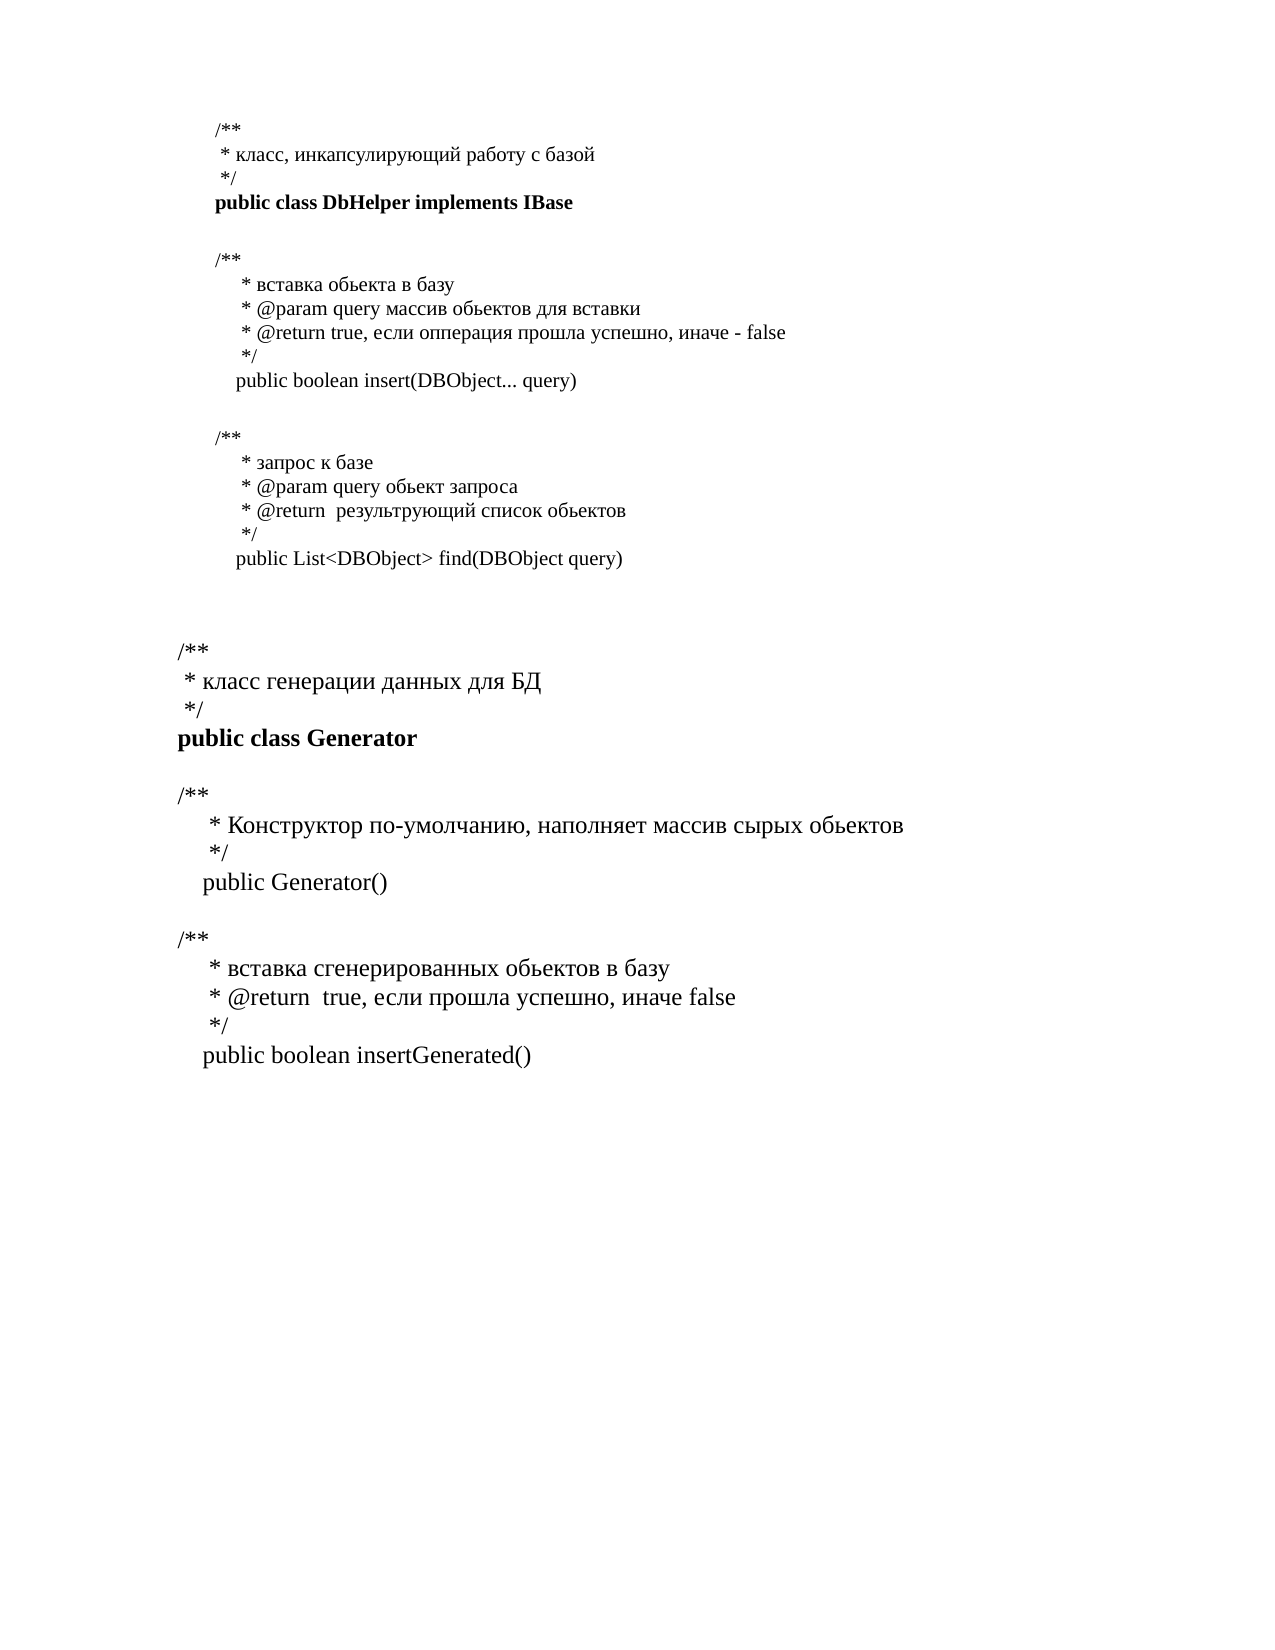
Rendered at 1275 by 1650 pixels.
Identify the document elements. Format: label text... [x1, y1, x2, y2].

text /** [177, 637, 1186, 666]
text * вставка обьекта в базу [215, 272, 1186, 296]
text * класс генерации данных для БД [177, 666, 1186, 695]
text /** [177, 781, 1186, 810]
text * вставка сгенерированных обьектов в базу [177, 953, 1186, 982]
text * @return результрующий список обьектов [215, 498, 1186, 522]
text * Конструктор по-умолчанию, наполняет массив сырых обьектов [177, 810, 1186, 838]
text * @return true, если прошла успешно, иначе false [177, 982, 1186, 1011]
text /** [215, 248, 1186, 272]
text public class Generator [177, 723, 1186, 752]
text * @param query массив обьектов для вставки [215, 296, 1186, 320]
text /** [215, 118, 1186, 142]
text /** [215, 426, 1186, 450]
text * @return true, если опперация прошла успешно, иначе - false [215, 320, 1186, 344]
text * класс, инкапсулирующий работу с базой [215, 142, 1186, 166]
text public boolean insertGenerated() [177, 1040, 1186, 1068]
text public boolean insert(DBObject... query) [215, 368, 1186, 392]
text /** [177, 925, 1186, 953]
text */ [215, 522, 1186, 546]
text */ [215, 344, 1186, 368]
text */ [177, 1011, 1186, 1040]
text */ [177, 695, 1186, 723]
text * запрос к базе [215, 450, 1186, 474]
text */ [177, 838, 1186, 867]
text public List<DBObject> find(DBObject query) [215, 546, 1186, 570]
text public class DbHelper implements IBase [215, 190, 1186, 214]
text */ [215, 166, 1186, 190]
text * @param query обьект запроса [215, 474, 1186, 498]
text public Generator() [177, 867, 1186, 896]
